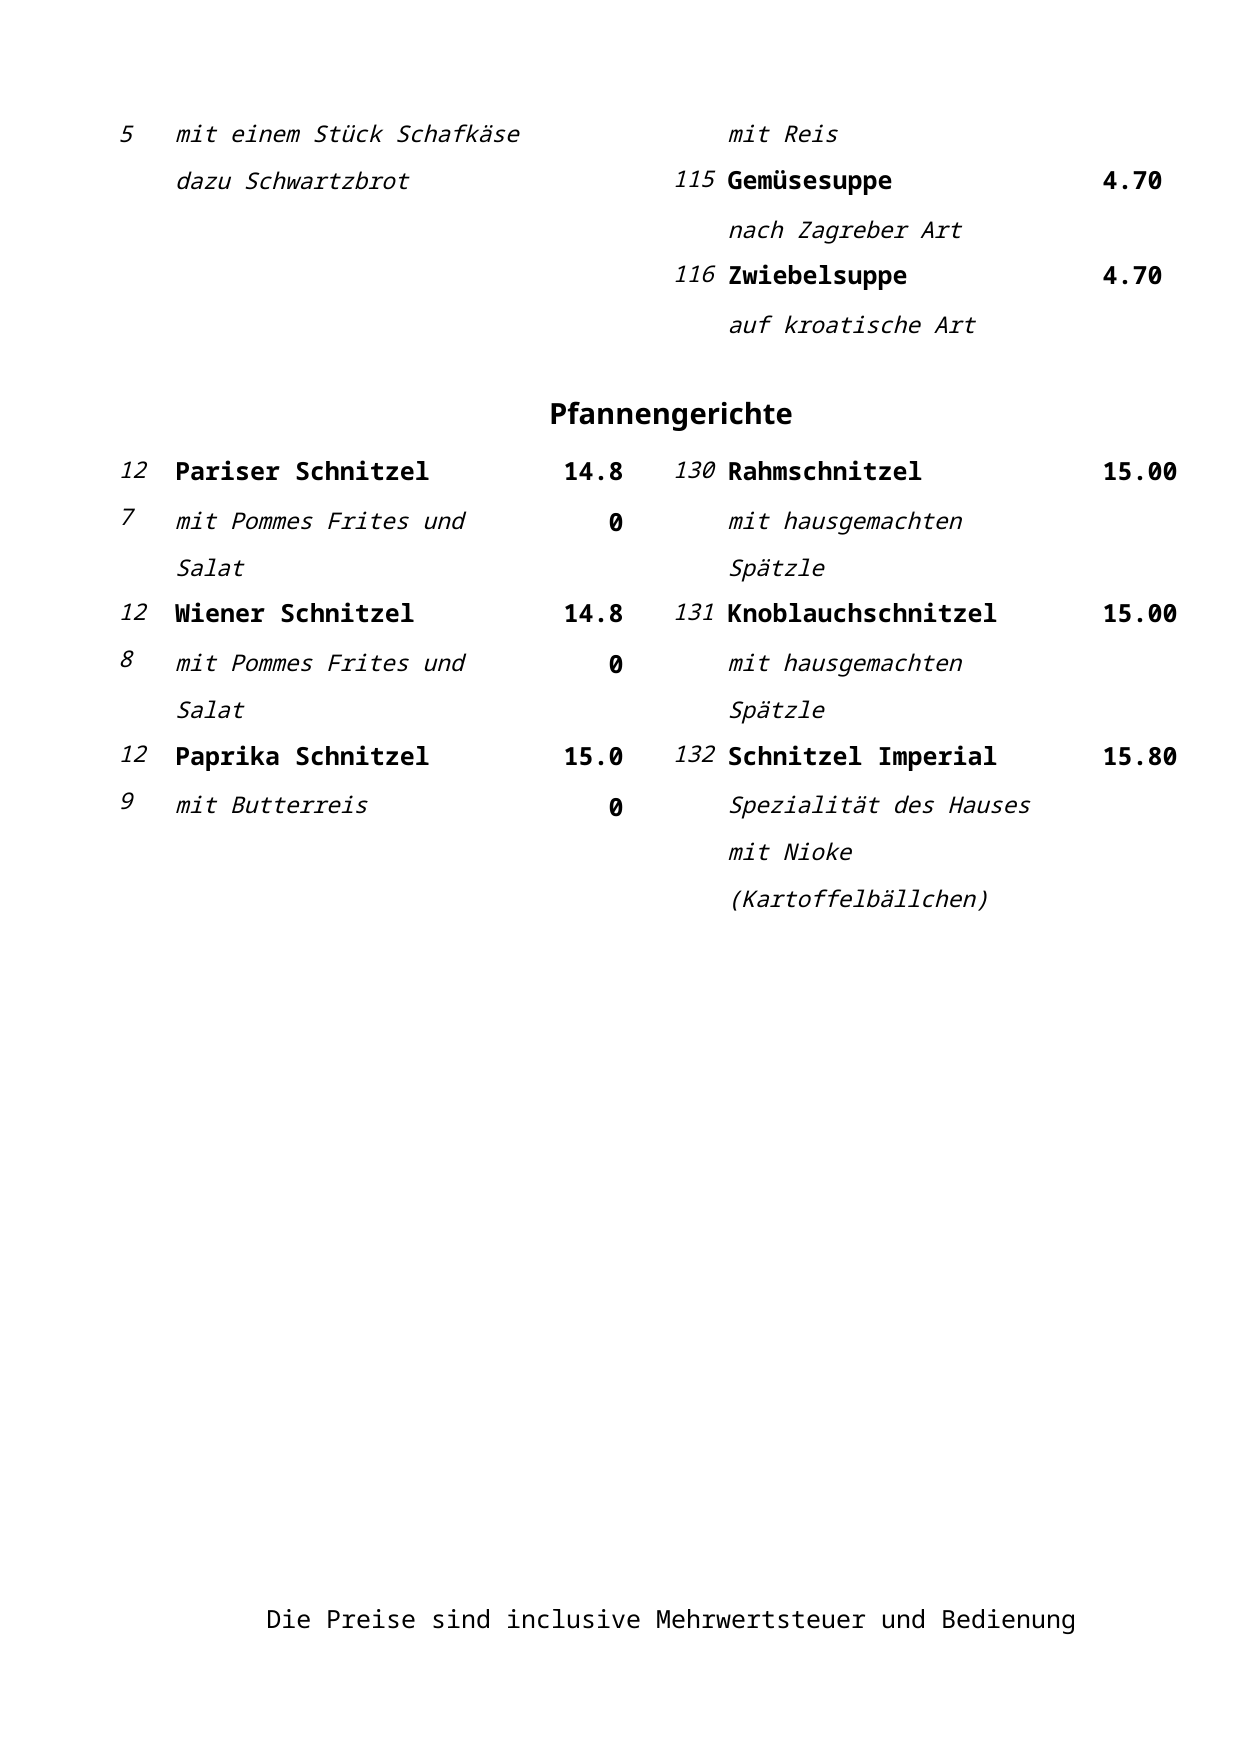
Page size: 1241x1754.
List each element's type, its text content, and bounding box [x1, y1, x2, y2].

table_cell 14.80 [550, 596, 623, 738]
table_cell [505, 454, 550, 596]
table_cell [1070, 596, 1102, 738]
table_cell [1042, 163, 1102, 258]
table_cell [1042, 118, 1102, 162]
table_cell 131 [672, 596, 727, 738]
table_cell Knoblauchschnitzel mit hausgemachten Spätzle [728, 596, 1069, 738]
table_cell [155, 738, 175, 927]
table_cell [672, 118, 727, 162]
table_cell 15.80 [1103, 738, 1224, 927]
table_cell [1103, 118, 1224, 162]
table_cell 132 [672, 738, 727, 927]
table_cell [505, 596, 550, 738]
table_cell [155, 596, 175, 738]
table_cell [1042, 258, 1102, 353]
table_cell 4.70 [1103, 258, 1224, 353]
table_cell 15.00 [1103, 454, 1224, 596]
table_cell 15.00 [1103, 596, 1224, 738]
table_cell mit einem Stück Schafkäse dazu Schwartzbrot [175, 118, 550, 353]
table_cell Gemüsesuppe nach Zagreber Art [728, 163, 1042, 258]
table_cell 130 [672, 454, 727, 596]
table_cell Wiener Schnitzel mit Pommes Frites und Salat [175, 596, 505, 738]
table_cell 14.80 [550, 454, 623, 596]
table_cell 127 [118, 454, 155, 596]
table_cell [623, 738, 672, 927]
table_cell mit Reis [728, 118, 1042, 162]
table_cell 5 [118, 118, 155, 353]
table_cell 128 [118, 596, 155, 738]
table_cell [155, 454, 175, 596]
table_cell Rahmschnitzel mit hausgemachten Spätzle [728, 454, 1069, 596]
table_cell [550, 118, 623, 353]
table_cell 4.70 [1103, 163, 1224, 258]
table_cell [505, 738, 550, 927]
table_cell 116 [672, 258, 727, 353]
table_cell Zwiebelsuppe auf kroatische Art [728, 258, 1042, 353]
table_cell Schnitzel Imperial Spezialität des Hauses mit Nioke (Kartoffelbällchen) [728, 738, 1069, 927]
table_cell [1070, 738, 1102, 927]
table_cell Pariser Schnitzel mit Pommes Frites und Salat [175, 454, 505, 596]
table_cell Pfannengerichte [118, 353, 1224, 453]
table_cell Paprika Schnitzel mit Butterreis [175, 738, 505, 927]
table_cell [1070, 454, 1102, 596]
table_cell [623, 454, 672, 596]
table_cell 15.00 [550, 738, 623, 927]
table_cell [623, 596, 672, 738]
table_cell 129 [118, 738, 155, 927]
table_cell 115 [672, 163, 727, 258]
